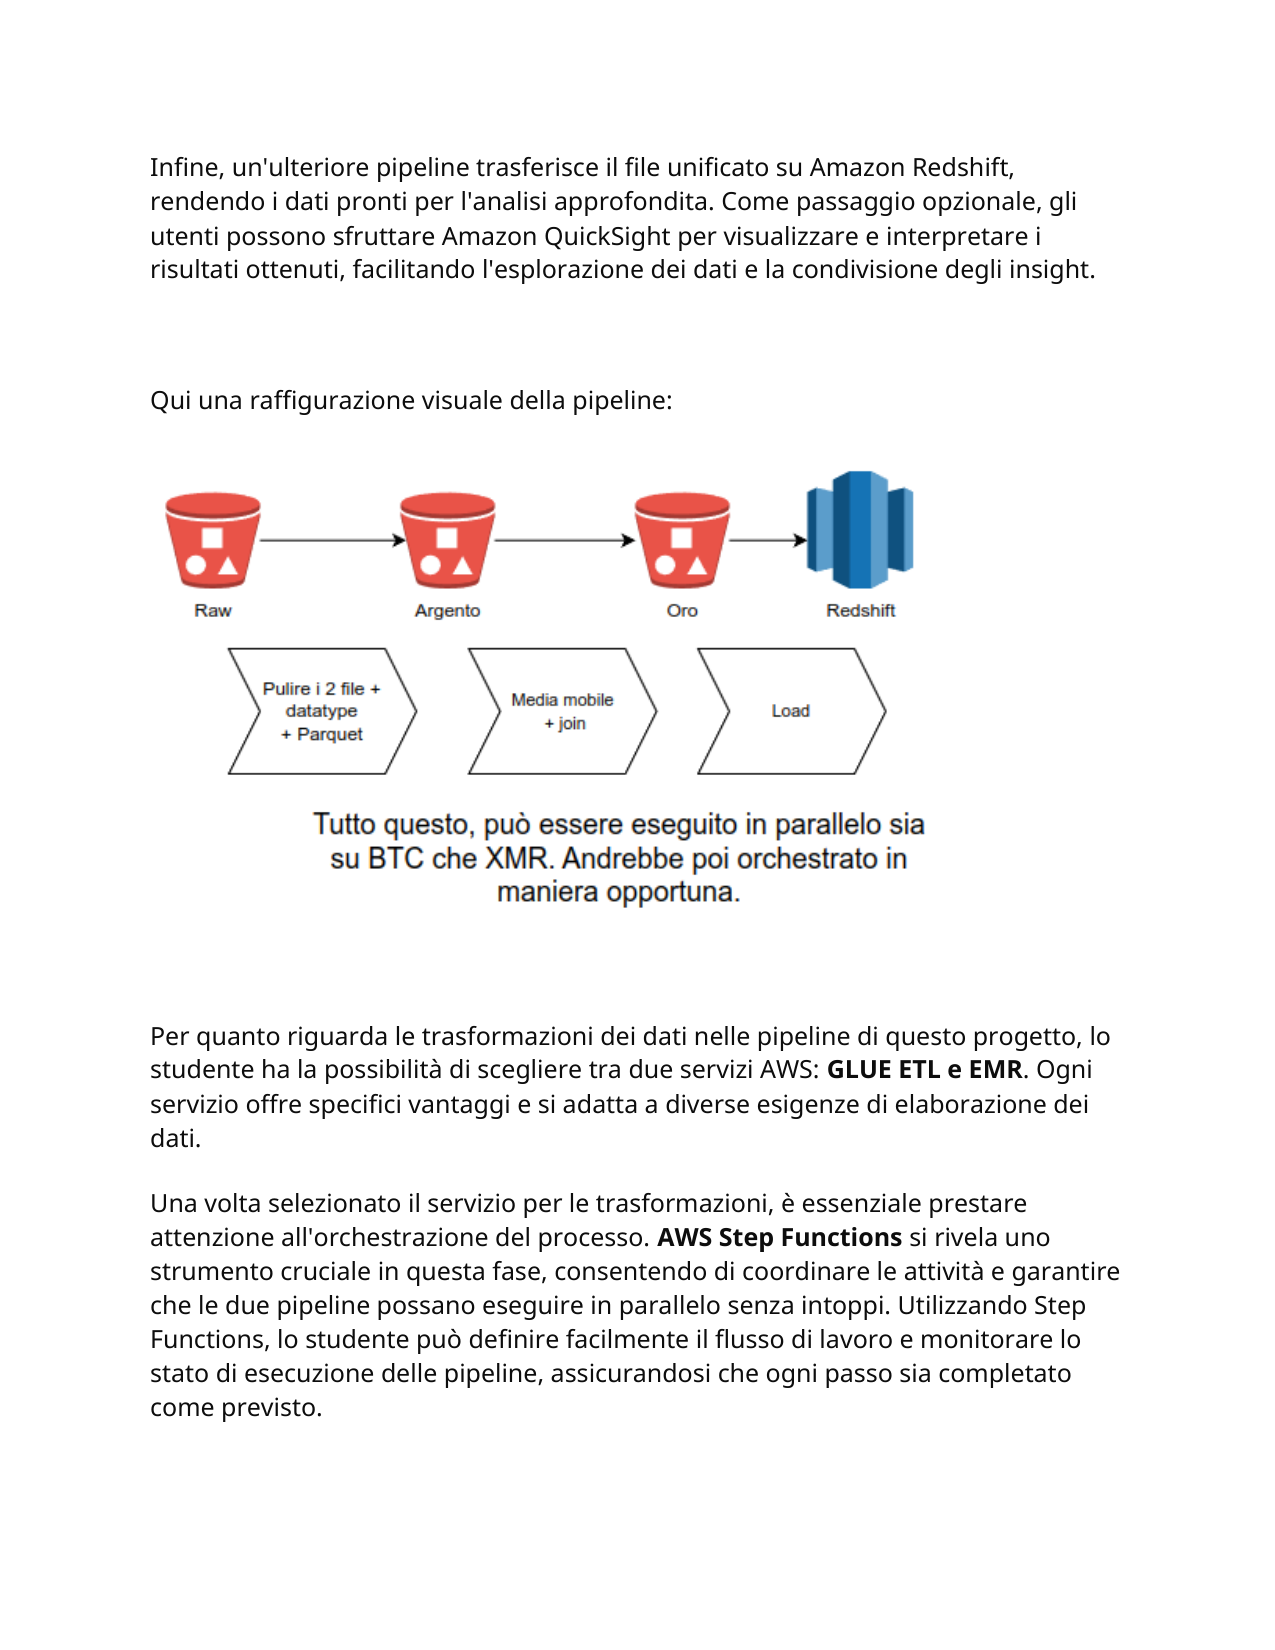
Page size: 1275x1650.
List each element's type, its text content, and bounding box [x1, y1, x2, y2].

text Per quanto riguarda le trasformazioni dei dati nelle pipeline di questo progetto, lo studente ha la possibilità di scegliere tra due servizi AWS: GLUE ETL e EMR. Ogni servizio offre specifici vantaggi e si adatta a diverse esigenze di elaborazione dei dati. [150, 1018, 1125, 1154]
text Qui una raffigurazione visuale della pipeline: [150, 383, 1125, 417]
text Infine, un'ulteriore pipeline trasferisce il file unificato su Amazon Redshift, rendendo i dati pronti per l'analisi approfondita. Come passaggio opzionale, gli utenti possono sfruttare Amazon QuickSight per visualizzare e interpretare i risultati ottenuti, facilitando l'esplorazione dei dati e la condivisione degli insight. [150, 150, 1125, 286]
text Una volta selezionato il servizio per le trasformazioni, è essenziale prestare attenzione all'orchestrazione del processo. AWS Step Functions si rivela uno strumento cruciale in questa fase, consentendo di coordinare le attività e garantire che le due pipeline possano eseguire in parallelo senza intoppi. Utilizzando Step Functions, lo studente può definire facilmente il flusso di lavoro e monitorare lo stato di esecuzione delle pipeline, assicurandosi che ogni passo sia completato come previsto. [150, 1186, 1125, 1424]
picture [150, 448, 976, 922]
